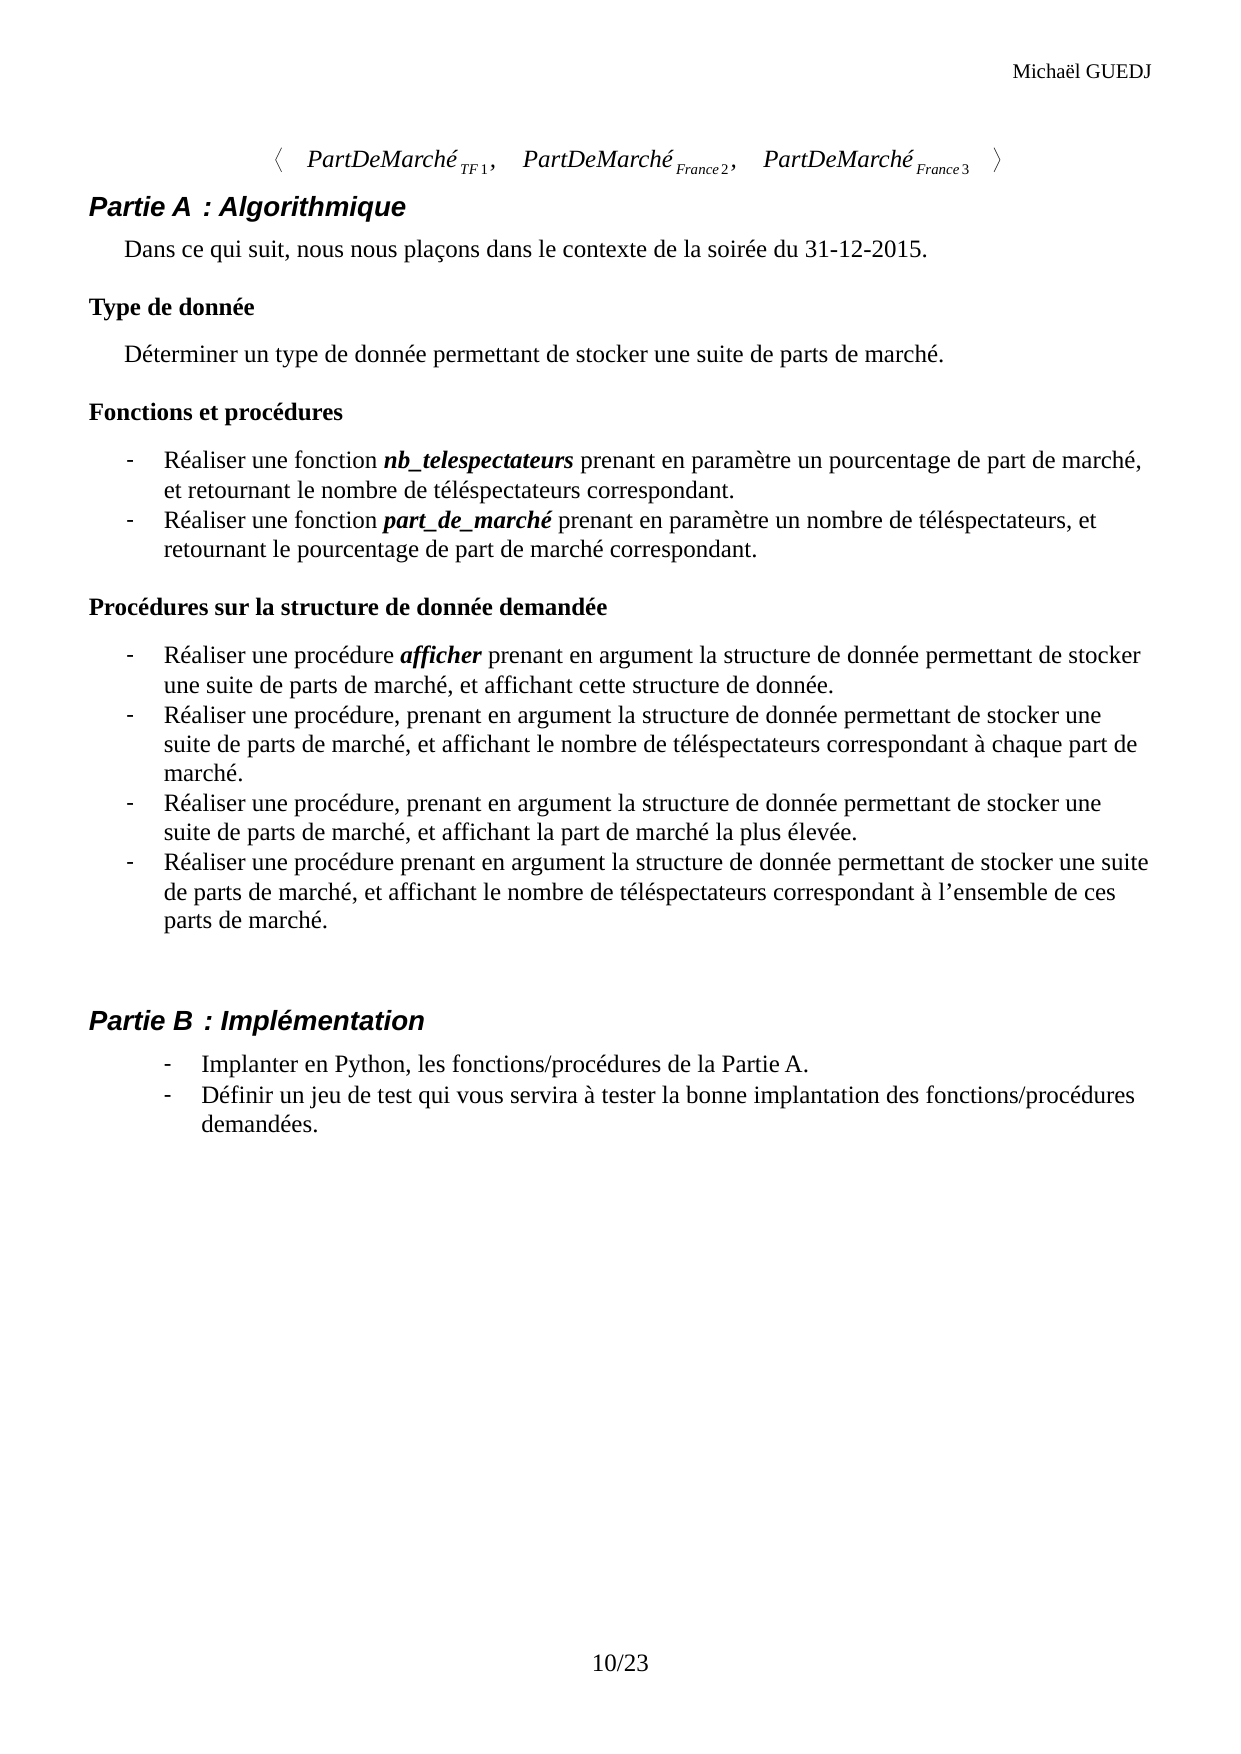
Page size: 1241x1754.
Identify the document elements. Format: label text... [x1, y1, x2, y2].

list Définir un jeu de test qui vous servira à tester la bonne implantation des fonctions/procédures demandées. [163, 1079, 1152, 1138]
text Déterminer un type de donnée permettant de stocker une suite de parts de marché. [88, 339, 1152, 368]
list Réaliser une fonction part_de_marché prenant en paramètre un nombre de téléspectateurs, et retournant le pourcentage de part de marché correspondant. [126, 504, 1152, 563]
list Réaliser une fonction nb_telespectateurs prenant en paramètre un pourcentage de part de marché, et retournant le nombre de téléspectateurs correspondant. [126, 444, 1152, 504]
text Fonctions et procédures [88, 397, 1152, 426]
text Dans ce qui suit, nous nous plaçons dans le contexte de la soirée du 31-12-2015. [88, 234, 1152, 263]
subtitle Partie A : Algorithmique [88, 190, 1152, 222]
list Implanter en Python, les fonctions/procédures de la Partie A. [163, 1048, 1152, 1079]
text Procédures sur la structure de donnée demandée [88, 592, 1152, 621]
text Type de donnée [88, 292, 1152, 321]
list Réaliser une procédure prenant en argument la structure de donnée permettant de stocker une suite de parts de marché, et affichant le nombre de téléspectateurs correspondant à l’ensemble de ces parts de marché. [126, 846, 1152, 934]
list Réaliser une procédure afficher prenant en argument la structure de donnée permettant de stocker une suite de parts de marché, et affichant cette structure de donnée. [126, 639, 1152, 699]
list Réaliser une procédure, prenant en argument la structure de donnée permettant de stocker une suite de parts de marché, et affichant la part de marché la plus élevée. [126, 787, 1152, 846]
subtitle Partie B : Implémentation [88, 1004, 1152, 1036]
list Réaliser une procédure, prenant en argument la structure de donnée permettant de stocker une suite de parts de marché, et affichant le nombre de téléspectateurs correspondant à chaque part de marché. [126, 699, 1152, 787]
